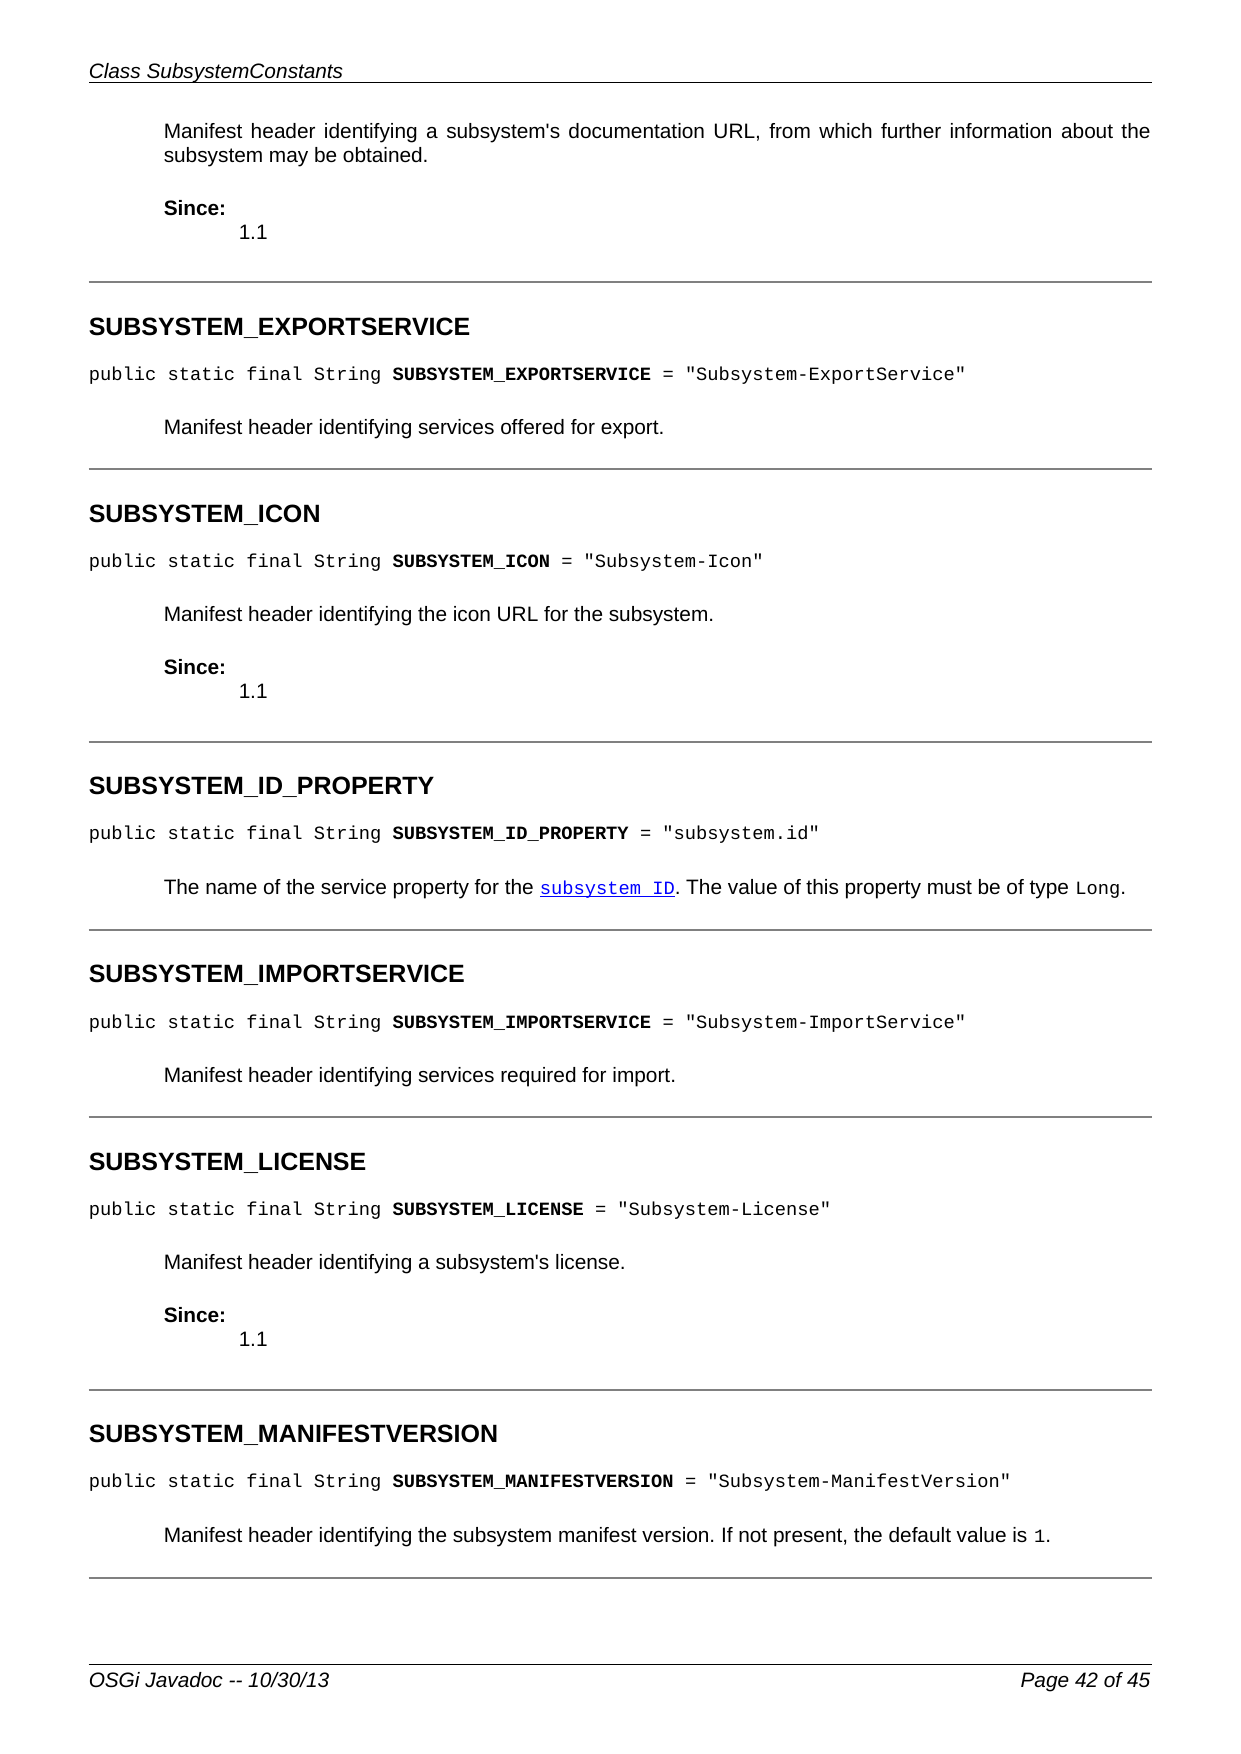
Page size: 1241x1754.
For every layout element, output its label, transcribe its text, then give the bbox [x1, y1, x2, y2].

text The name of the service property for the subsystem ID. The value of this property must be of type Long. [163, 874, 1152, 900]
text 1.1 [238, 219, 1152, 243]
text Since: [163, 655, 1152, 679]
text public static final String SUBSYSTEM_ID_PROPERTY = "subsystem.id" [88, 824, 1152, 845]
text public static final String SUBSYSTEM_ICON = "Subsystem-Icon" [88, 552, 1152, 573]
subtitle SUBSYSTEM_ICON [88, 499, 1152, 527]
subtitle SUBSYSTEM_ID_PROPERTY [88, 771, 1152, 800]
text Manifest header identifying services required for import. [163, 1063, 1152, 1087]
subtitle SUBSYSTEM_LICENSE [88, 1146, 1152, 1175]
subtitle SUBSYSTEM_IMPORTSERVICE [88, 959, 1152, 988]
text Manifest header identifying a subsystem's license. [163, 1250, 1152, 1274]
text public static final String SUBSYSTEM_LICENSE = "Subsystem-License" [88, 1199, 1152, 1221]
text Manifest header identifying the icon URL for the subsystem. [163, 602, 1152, 626]
text 1.1 [238, 1327, 1152, 1351]
text public static final String SUBSYSTEM_IMPORTSERVICE = "Subsystem-ImportService" [88, 1012, 1152, 1034]
subtitle SUBSYSTEM_MANIFESTVERSION [88, 1419, 1152, 1448]
subtitle SUBSYSTEM_EXPORTSERVICE [88, 312, 1152, 340]
text Since: [163, 196, 1152, 219]
text 1.1 [238, 679, 1152, 703]
text Manifest header identifying services offered for export. [163, 415, 1152, 439]
text Manifest header identifying a subsystem's documentation URL, from which further information about the subsystem may be obtained. [163, 118, 1152, 166]
text public static final String SUBSYSTEM_EXPORTSERVICE = "Subsystem-ExportService" [88, 364, 1152, 386]
text public static final String SUBSYSTEM_MANIFESTVERSION = "Subsystem-ManifestVersion" [88, 1472, 1152, 1493]
text Since: [163, 1303, 1152, 1327]
text Manifest header identifying the subsystem manifest version. If not present, the default value is 1. [163, 1522, 1152, 1548]
